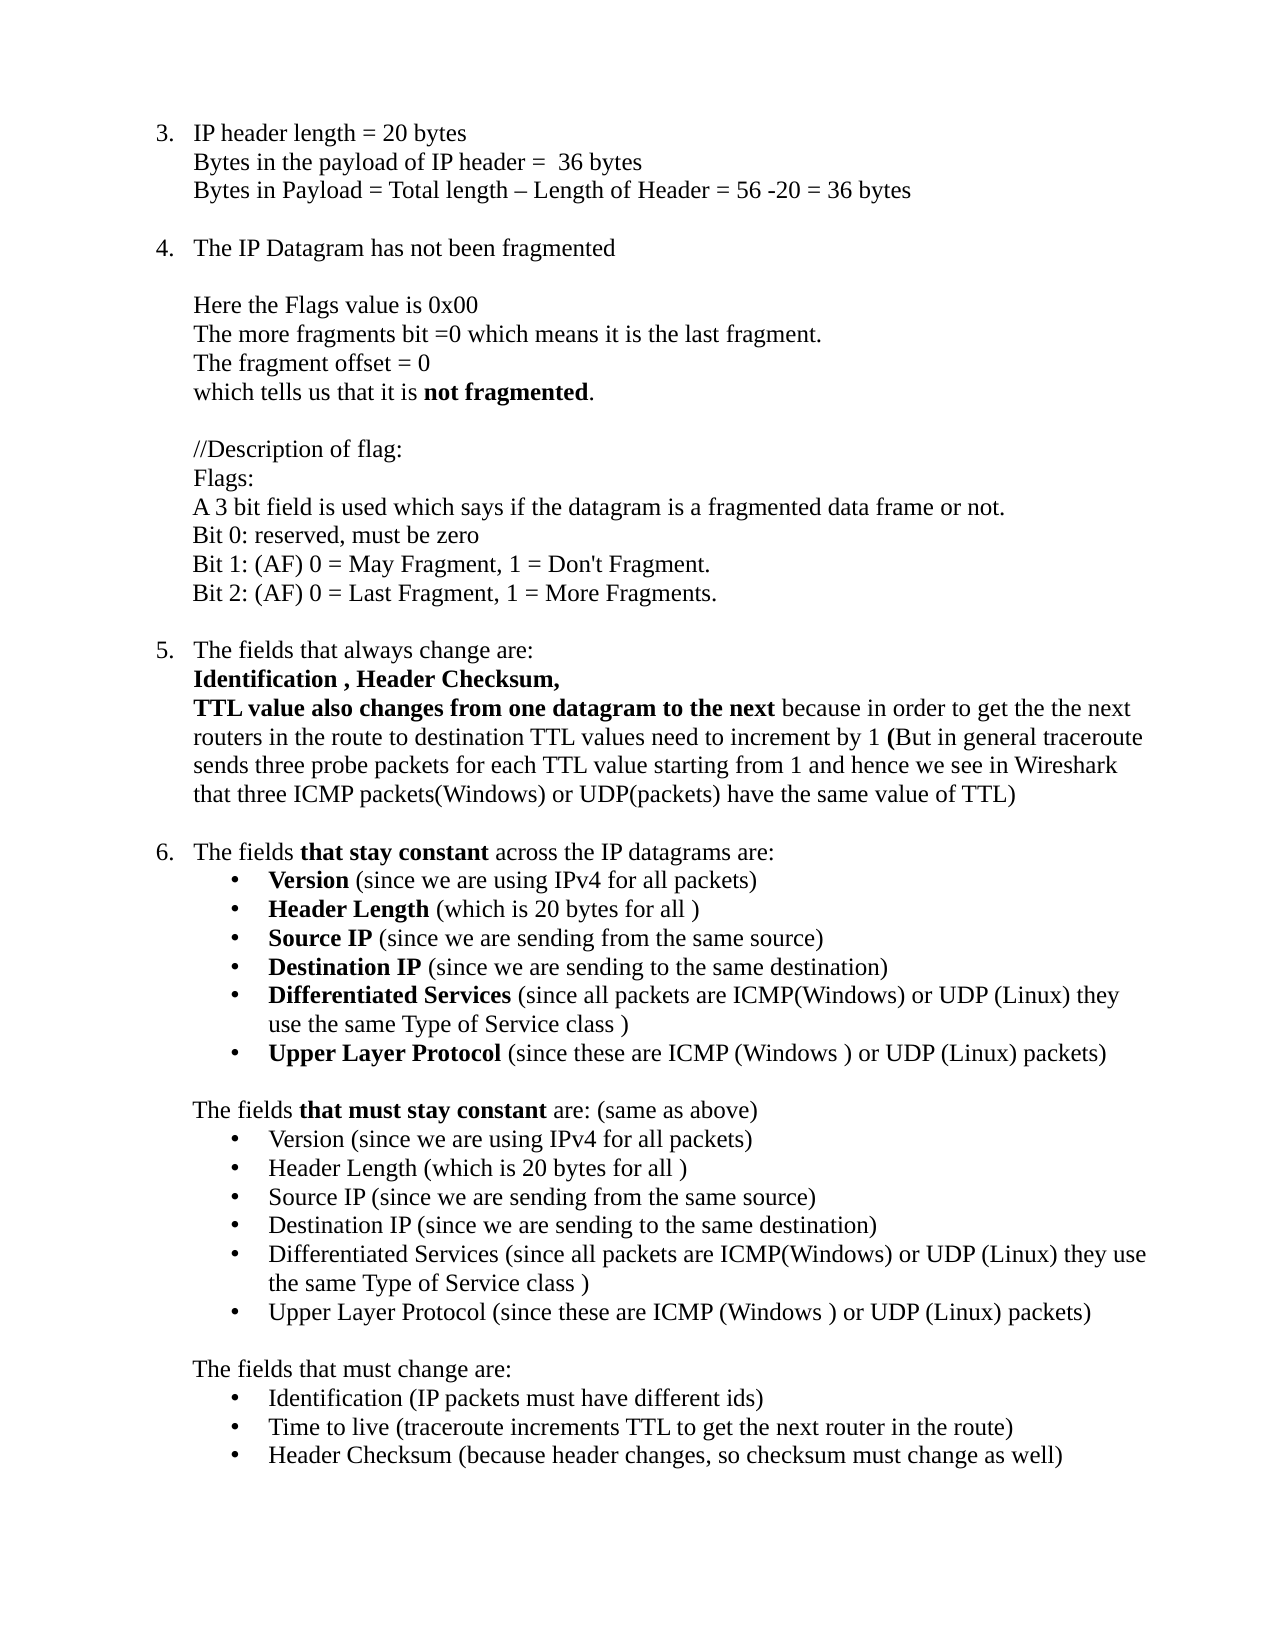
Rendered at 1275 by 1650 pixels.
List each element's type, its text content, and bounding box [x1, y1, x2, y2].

text Bit 2: (AF) 0 = Last Fragment, 1 = More Fragments. [118, 578, 1157, 607]
list Header Length (which is 20 bytes for all ) [231, 1153, 1157, 1182]
list Upper Layer Protocol (since these are ICMP (Windows ) or UDP (Linux) packets) [231, 1297, 1157, 1326]
list The IP Datagram has not been fragmented [156, 233, 1157, 262]
text Bit 0: reserved, must be zero [118, 521, 1157, 549]
list Destination IP (since we are sending to the same destination) [231, 1211, 1157, 1239]
list Source IP (since we are sending from the same source) [231, 923, 1157, 952]
list Bytes in Payload = Total length – Length of Header = 56 -20 = 36 bytes [156, 176, 1157, 204]
list Here the Flags value is 0x00 [156, 291, 1157, 319]
list Upper Layer Protocol (since these are ICMP (Windows ) or UDP (Linux) packets) [231, 1038, 1157, 1067]
list Differentiated Services (since all packets are ICMP(Windows) or UDP (Linux) they use the same Type of Service class ) [231, 1239, 1157, 1297]
list Destination IP (since we are sending to the same destination) [231, 952, 1157, 981]
list Identification , Header Checksum, TTL value also changes from one datagram to the next because in order to get the the next routers in the route to destination TTL values need to increment by 1 (But in general traceroute sends three probe packets for each TTL value starting from 1 and hence we see in Wireshark that three ICMP packets(Windows) or UDP(packets) have the same value of TTL) [156, 664, 1157, 808]
list The fields that always change are: [156, 636, 1157, 664]
list Bytes in the payload of IP header = 36 bytes [156, 147, 1157, 176]
text A 3 bit field is used which says if the datagram is a fragmented data frame or not. [118, 492, 1157, 521]
list The fragment offset = 0 [156, 348, 1157, 377]
list Identification (IP packets must have different ids) [231, 1383, 1157, 1412]
text The fields that must stay constant are: (same as above) [118, 1096, 1157, 1124]
list Source IP (since we are sending from the same source) [231, 1182, 1157, 1211]
list Header Length (which is 20 bytes for all ) [231, 894, 1157, 923]
list Flags: [156, 463, 1157, 492]
list which tells us that it is not fragmented. [156, 377, 1157, 406]
list Time to live (traceroute increments TTL to get the next router in the route) [231, 1412, 1157, 1441]
list The more fragments bit =0 which means it is the last fragment. [156, 319, 1157, 348]
list IP header length = 20 bytes [156, 118, 1157, 147]
list //Description of flag: [156, 434, 1157, 463]
list Version (since we are using IPv4 for all packets) [231, 866, 1157, 894]
list Differentiated Services (since all packets are ICMP(Windows) or UDP (Linux) they use the same Type of Service class ) [231, 981, 1157, 1038]
text Bit 1: (AF) 0 = May Fragment, 1 = Don't Fragment. [118, 549, 1157, 578]
list The fields that stay constant across the IP datagrams are: [156, 837, 1157, 866]
list Version (since we are using IPv4 for all packets) [231, 1124, 1157, 1153]
list Header Checksum (because header changes, so checksum must change as well) [231, 1441, 1157, 1469]
text The fields that must change are: [118, 1354, 1157, 1383]
